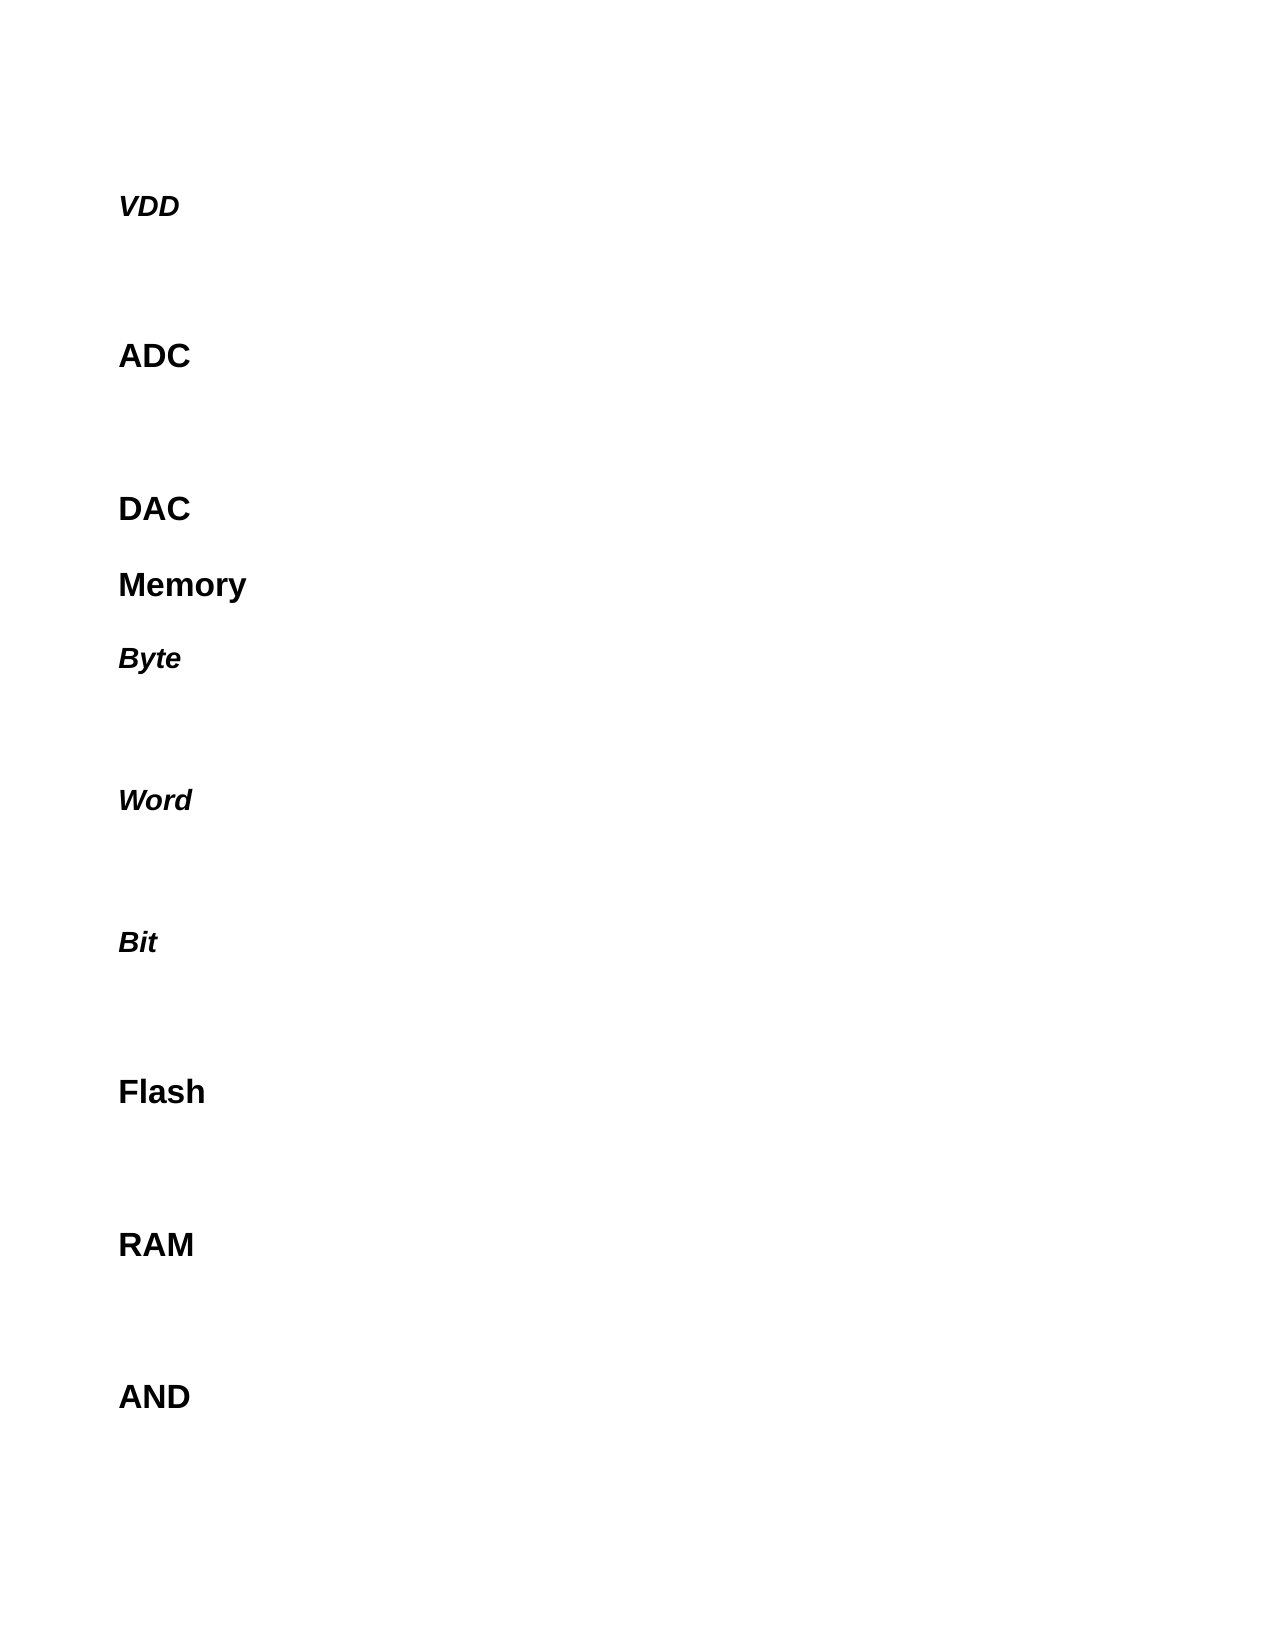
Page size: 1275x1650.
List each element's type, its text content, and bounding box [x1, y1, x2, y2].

subtitle AND [118, 1377, 1157, 1416]
subtitle Memory [118, 565, 1157, 603]
subtitle Flash [118, 1072, 1157, 1111]
subtitle Bit [118, 925, 1157, 959]
subtitle VDD [118, 189, 1157, 223]
subtitle ADC [118, 336, 1157, 375]
subtitle Byte [118, 641, 1157, 674]
subtitle DAC [118, 489, 1157, 527]
subtitle Word [118, 783, 1157, 817]
subtitle RAM [118, 1224, 1157, 1263]
